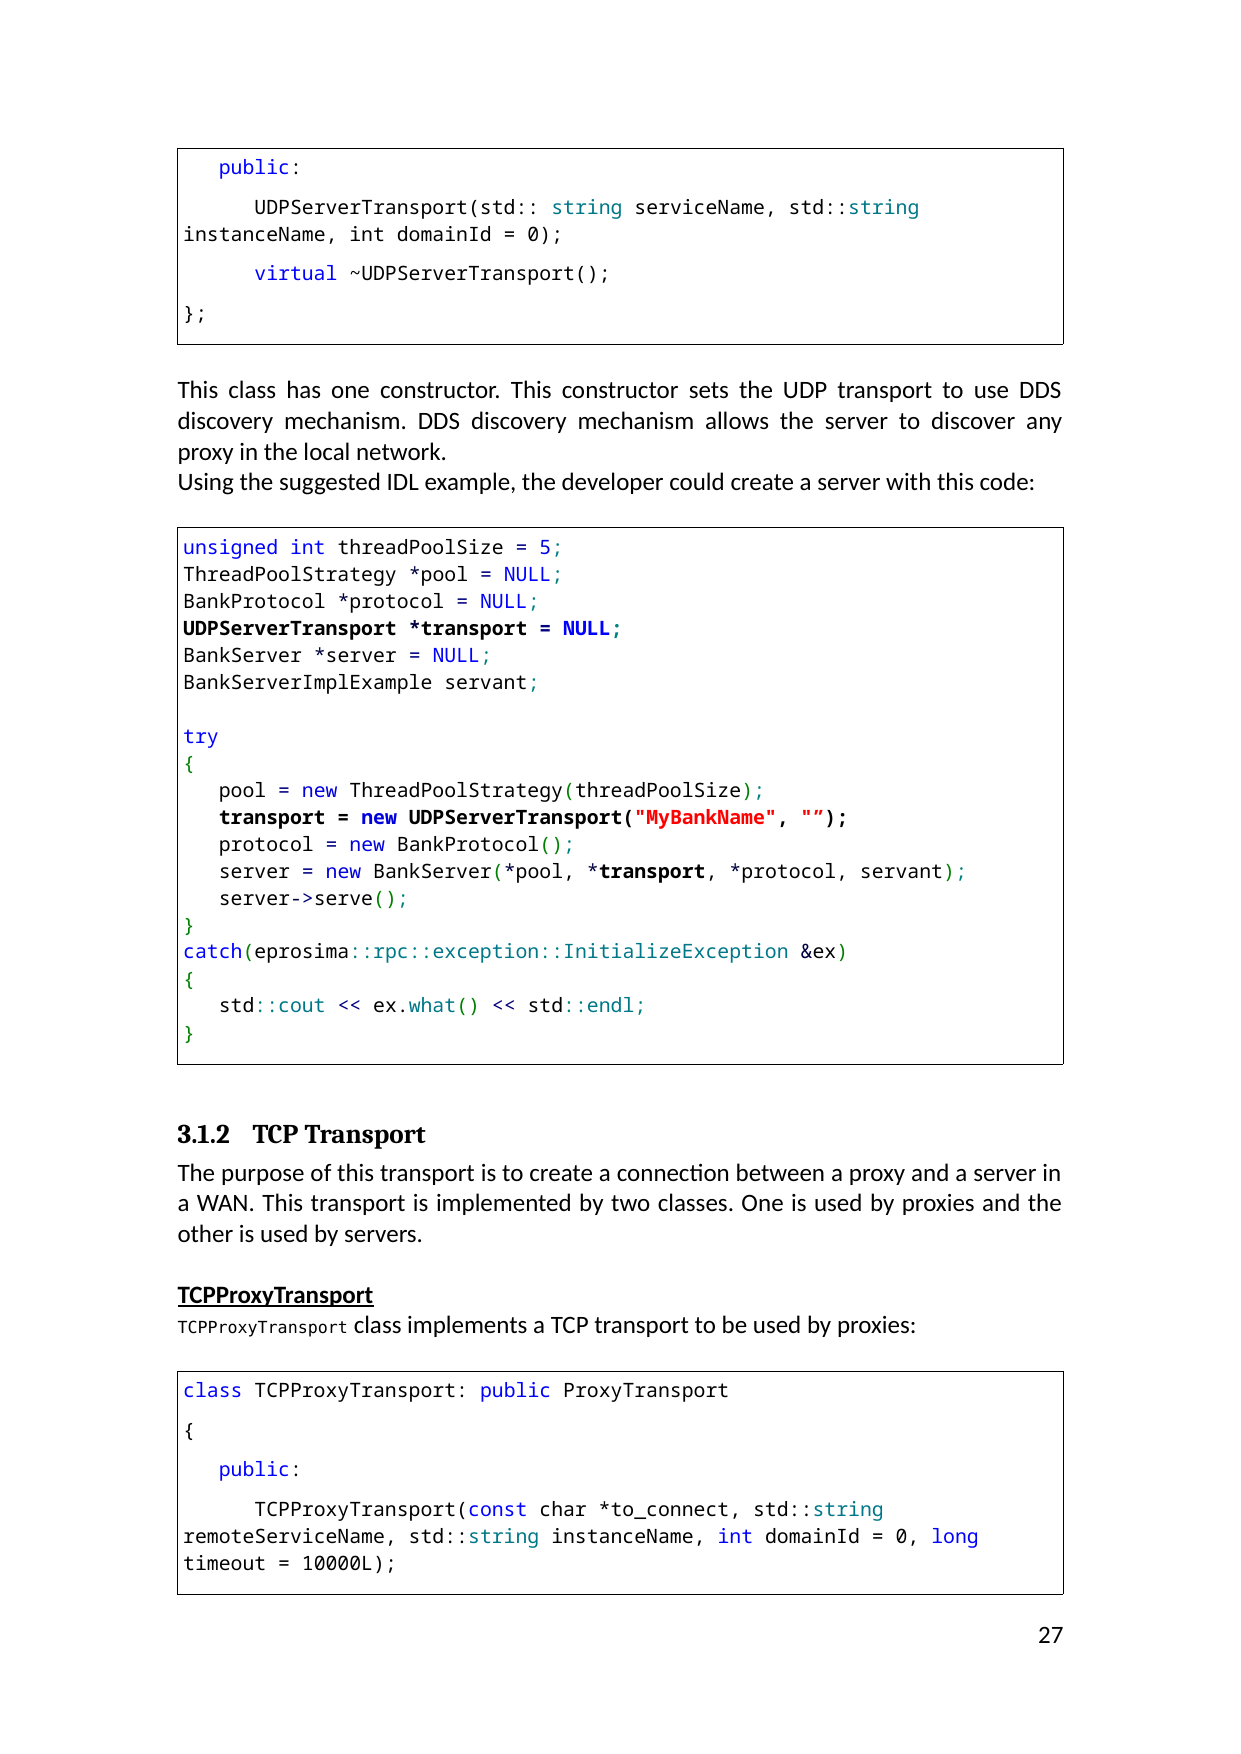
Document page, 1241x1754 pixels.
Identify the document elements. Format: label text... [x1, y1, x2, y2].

text Using the suggested IDL example, the developer could create a server with this code: [177, 466, 1063, 497]
text TCPProxyTransport [177, 1279, 1063, 1309]
text This class has one constructor. This constructor sets the UDP transport to use DDS discovery mechanism. DDS discovery mechanism allows the server to discover any proxy in the local network. [177, 375, 1063, 466]
subtitle TCP Transport [177, 1119, 1063, 1151]
text TCPProxyTransport class implements a TCP transport to be used by proxies: [177, 1309, 1063, 1340]
text The purpose of this transport is to create a connection between a proxy and a server in a WAN. This transport is implemented by two classes. One is used by proxies and the other is used by servers. [177, 1157, 1063, 1248]
table_header unsigned int threadPoolSize = 5; ThreadPoolStrategy *pool = NULL; BankProtocol *protocol = NULL; UDPServerTransport *transport = NULL; BankServer *server = NULL; BankServerImplExample servant; try { pool = new ThreadPoolStrategy(threadPoolSize); transport = new UDPServerTransport("MyBankName", "”); protocol = new BankProtocol(); server = new BankServer(*pool, *transport, *protocol, servant); server->serve(); } catch(eprosima::rpc::exception::InitializeException &ex) { std::cout << ex.what() << std::endl; } [178, 528, 1063, 1064]
table_header public: UDPServerTransport(std:: string serviceName, std::string instanceName, int domainId = 0); virtual ~UDPServerTransport(); }; [178, 149, 1063, 344]
table_header class TCPProxyTransport: public ProxyTransport { public: TCPProxyTransport(const char *to_connect, std::string remoteServiceName, std::string instanceName, int domainId = 0, long timeout = 10000L); [178, 1372, 1063, 1594]
